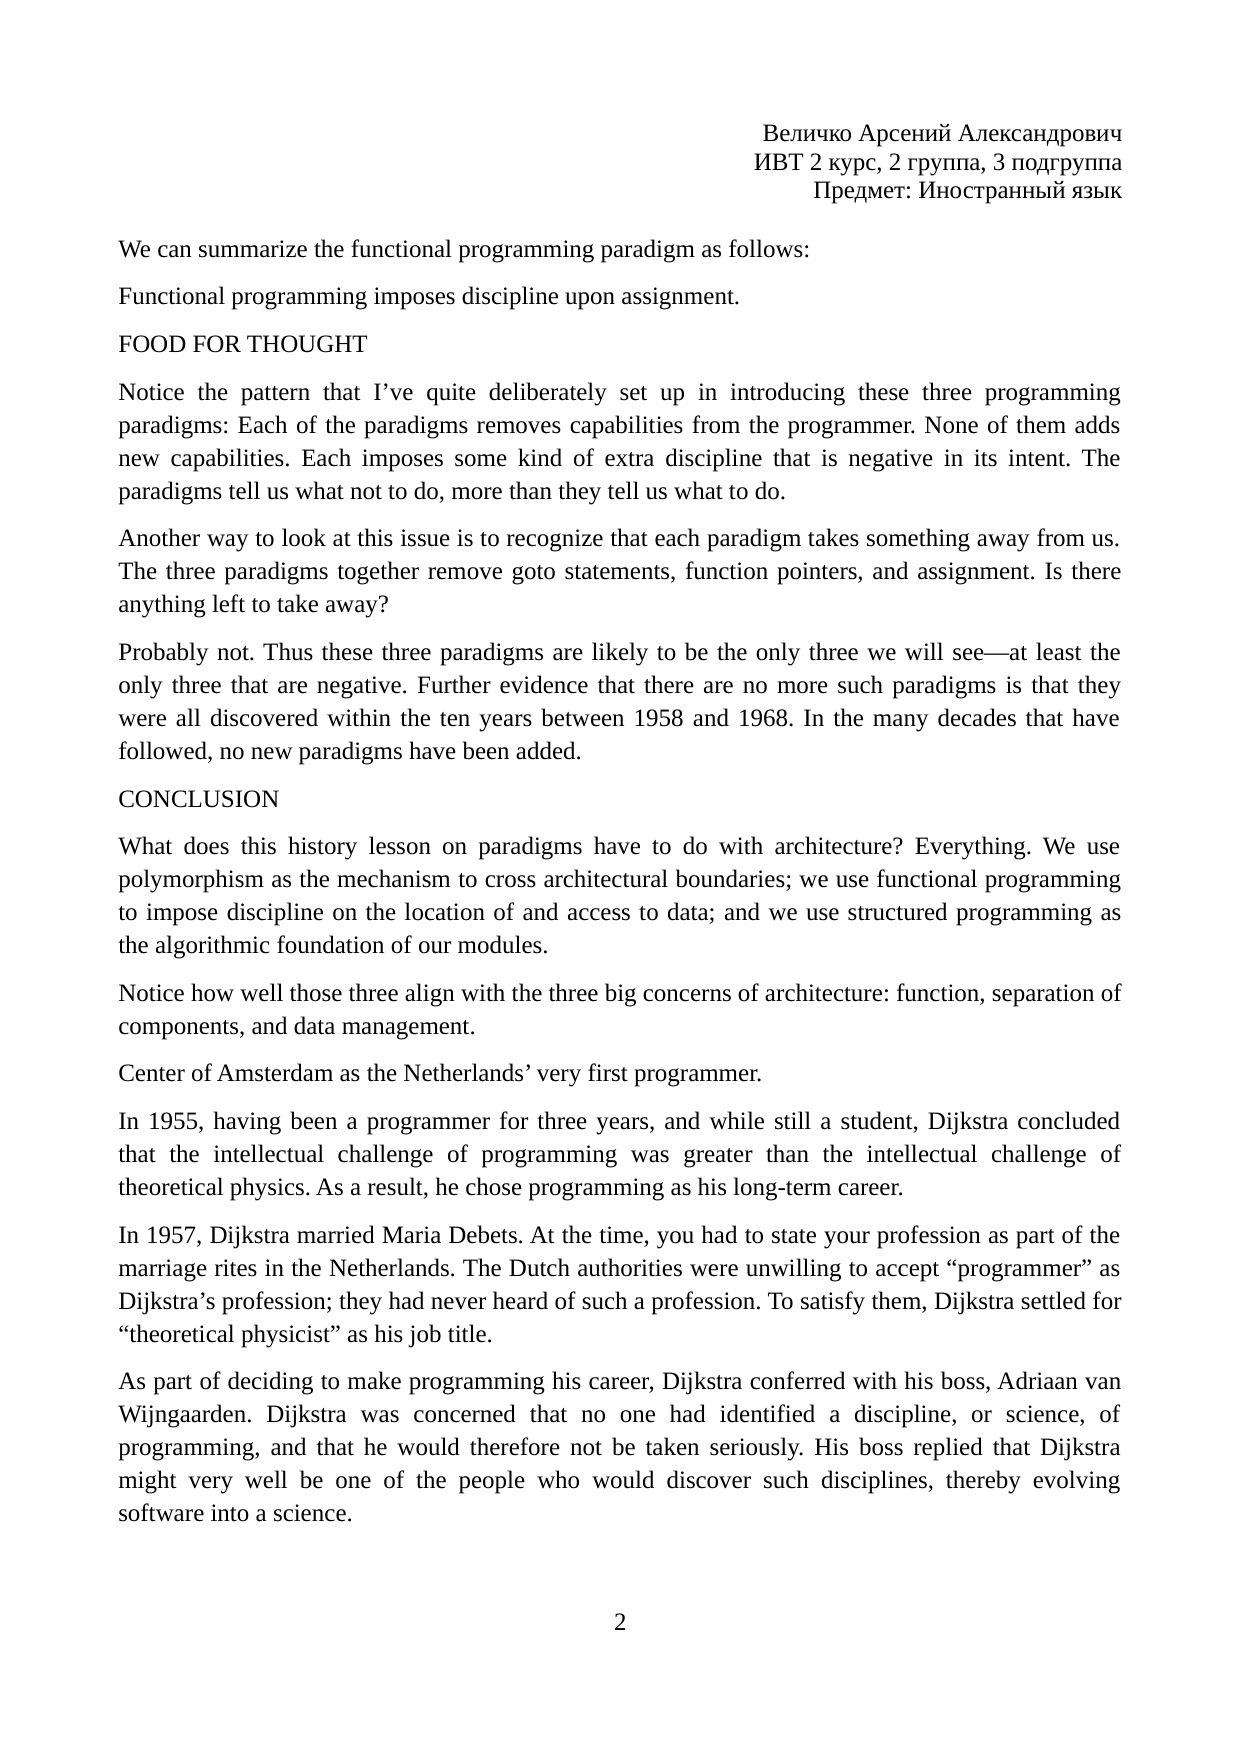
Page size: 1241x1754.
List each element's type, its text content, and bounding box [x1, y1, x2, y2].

text CONCLUSION [118, 784, 1122, 812]
text FOOD FOR THOUGHT [118, 329, 1122, 358]
text Probably not. Thus these three paradigms are likely to be the only three we will see—at least the only three that are negative. Further evidence that there are no more such paradigms is that they were all discovered within the ten years between 1958 and 1968. In the many decades that have followed, no new paradigms have been added. [118, 637, 1122, 765]
text We can summarize the functional programming paradigm as follows: [118, 234, 1122, 263]
text In 1955, having been a programmer for three years, and while still a student, Dijkstra concluded that the intellectual challenge of programming was greater than the intellectual challenge of theoretical physics. As a result, he chose programming as his long-term career. [118, 1106, 1122, 1201]
text Center of Amsterdam as the Netherlands’ very first programmer. [118, 1058, 1122, 1087]
text Another way to look at this issue is to recognize that each paradigm takes something away from us. The three paradigms together remove goto statements, function pointers, and assignment. Is there anything left to take away? [118, 523, 1122, 618]
text Notice the pattern that I’ve quite deliberately set up in introducing these three programming paradigms: Each of the paradigms removes capabilities from the programmer. None of them adds new capabilities. Each imposes some kind of extra discipline that is negative in its intent. The paradigms tell us what not to do, more than they tell us what to do. [118, 377, 1122, 504]
text In 1957, Dijkstra married Maria Debets. At the time, you had to state your profession as part of the marriage rites in the Netherlands. The Dutch authorities were unwilling to accept “programmer” as Dijkstra’s profession; they had never heard of such a profession. To satisfy them, Dijkstra settled for “theoretical physicist” as his job title. [118, 1220, 1122, 1348]
text Notice how well those three align with the three big concerns of architecture: function, separation of components, and data management. [118, 978, 1122, 1040]
text What does this history lesson on paradigms have to do with architecture? Everything. We use polymorphism as the mechanism to cross architectural boundaries; we use functional programming to impose discipline on the location of and access to data; and we use structured programming as the algorithmic foundation of our modules. [118, 831, 1122, 959]
text As part of deciding to make programming his career, Dijkstra conferred with his boss, Adriaan van Wijngaarden. Dijkstra was concerned that no one had identified a discipline, or science, of programming, and that he would therefore not be taken seriously. His boss replied that Dijkstra might very well be one of the people who would discover such disciplines, thereby evolving software into a science. [118, 1366, 1122, 1527]
text Functional programming imposes discipline upon assignment. [118, 281, 1122, 310]
